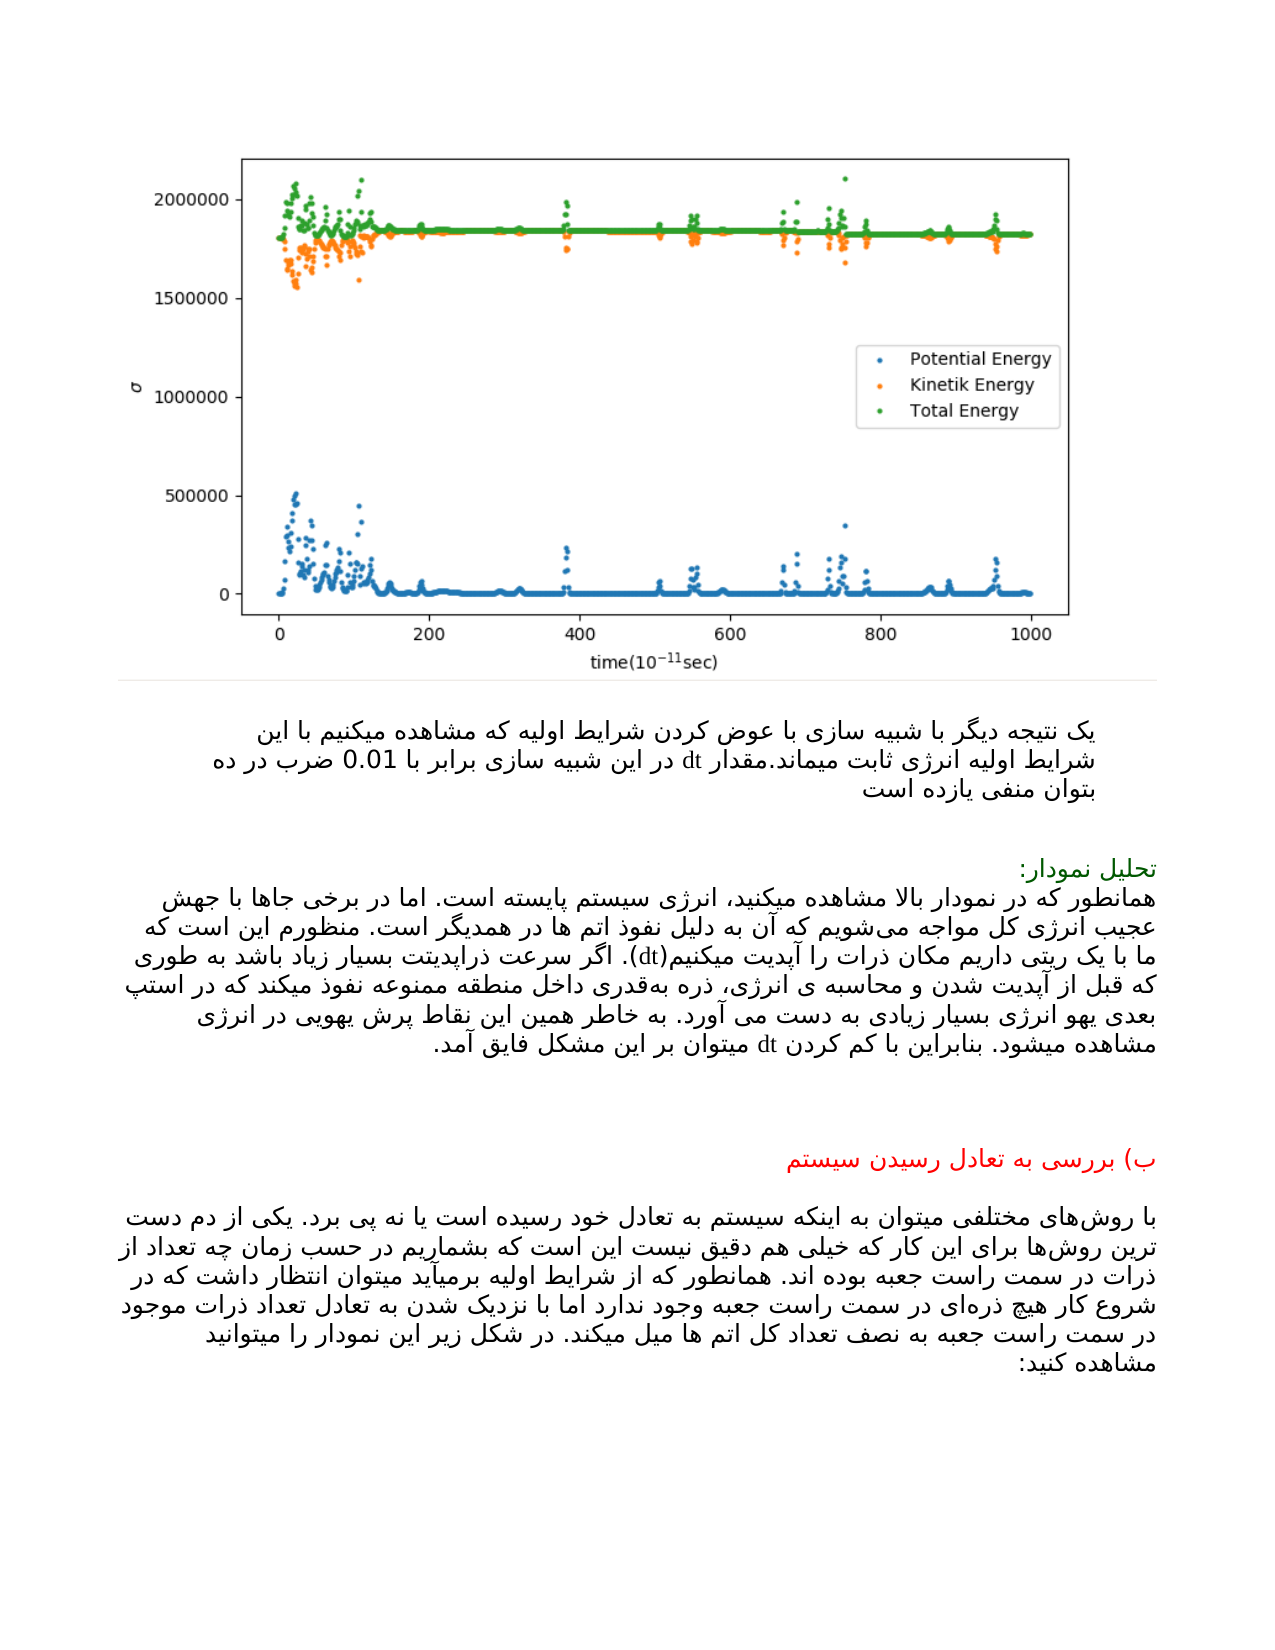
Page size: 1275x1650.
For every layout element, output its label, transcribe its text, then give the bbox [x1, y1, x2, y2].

text با روش‌های مختلفی میتوان به اینکه سیستم به تعادل خود رسیده است یا نه پی برد. یکی از دم دست ترین روش‌ها برای این کار که خیلی هم دقیق نیست این است که بشماریم در حسب زمان چه تعداد از ذرات در سمت راست جعبه بوده اند. همانطور که از شرایط اولیه برمیآید میتوان انتظار داشت که در شروع کار هیچ ذره‌ای در سمت راست جعبه وجود ندارد اما با نزدیک شدن به تعادل تعداد ذرات موجود در سمت راست جعبه به نصف تعداد کل اتم ها میل میکند. در شکل زیر این نمودار را میتوانید مشاهده کنید: [118, 1202, 1157, 1377]
text تحلیل نمودار: [118, 854, 1157, 883]
text همانطور که در نمودار بالا مشاهده میکنید، انرژی سیستم پایسته است. اما در برخی جاها با جهش عجیب انرژی کل مواجه می‌شویم که آن به دلیل نفوذ اتم ها در همدیگر است. منظورم این است که ما با یک ریتی داریم مکان ذرات را آپدیت میکنیم(dt). اگر سرعت ذراپدیتت بسیار زیاد باشد به طوری که قبل از آپدیت شدن و محاسبه ی انرژی، ذره به‌قدری داخل منطقه ممنوعه نفوذ میکند که در استپ بعدی یهو انرژی بسیار زیادی به دست می آورد. به خاطر همین این نقاط پرش یهویی در انرژی مشاهده میشود. بنابراین با کم کردن dt میتوان بر این مشکل فایق آمد. [118, 883, 1157, 1058]
picture [118, 118, 1157, 681]
text ب) بررسی به تعادل رسیدن سیستم [118, 1144, 1157, 1174]
